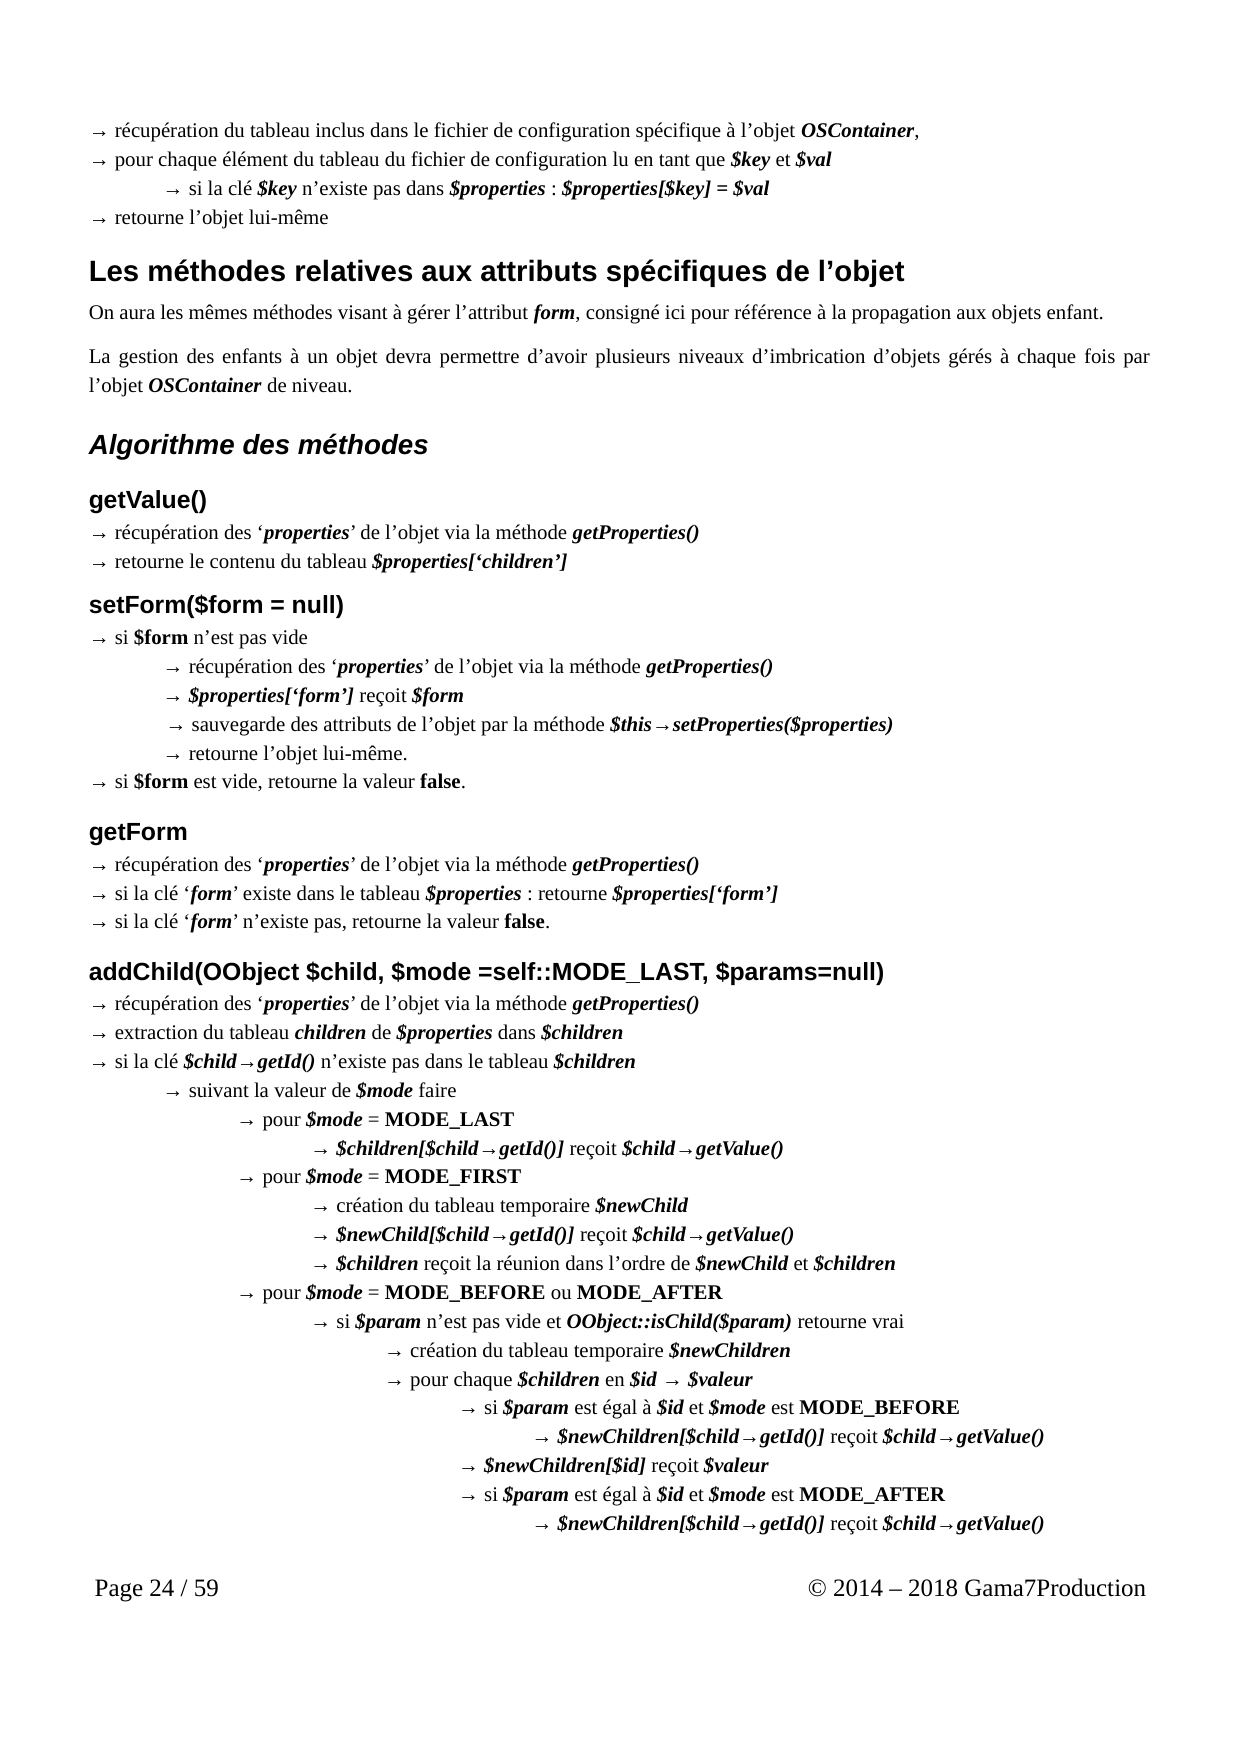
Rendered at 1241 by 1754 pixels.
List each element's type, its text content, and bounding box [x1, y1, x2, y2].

text → pour $mode = MODE_BEFORE ou MODE_AFTER [88, 1280, 1152, 1304]
text → récupération des ‘properties’ de l’objet via la méthode getProperties() [88, 991, 1152, 1015]
text → $children[$child→getId()] reçoit $child→getValue() [88, 1136, 1152, 1160]
text → récupération des ‘properties’ de l’objet via la méthode getProperties() [88, 654, 1152, 678]
text → retourne l’objet lui-même. [88, 741, 1152, 765]
text → si la clé $child→getId() n’existe pas dans le tableau $children [88, 1049, 1152, 1073]
text → création du tableau temporaire $newChildren [88, 1338, 1152, 1362]
text → retourne le contenu du tableau $properties[‘children’] [88, 549, 1152, 573]
text → si $form est vide, retourne la valeur false. [88, 769, 1152, 793]
subtitle getForm [88, 817, 1152, 845]
text → $properties[‘form’] reçoit $form [88, 683, 1152, 707]
text → si la clé ‘form’ existe dans le tableau $properties : retourne $properties[‘form’] [88, 880, 1152, 904]
text → si la clé $key n’existe pas dans $properties : $properties[$key] = $val [88, 176, 1152, 200]
text → si la clé ‘form’ n’existe pas, retourne la valeur false. [88, 909, 1152, 933]
text → si $param est égal à $id et $mode est MODE_BEFORE [88, 1395, 1152, 1419]
text → création du tableau temporaire $newChild [88, 1193, 1152, 1217]
text → si $form n’est pas vide [88, 625, 1152, 649]
text → $newChildren[$child→getId()] reçoit $child→getValue() [531, 1424, 1152, 1448]
text → si $param est égal à $id et $mode est MODE_AFTER [88, 1482, 1152, 1506]
text → suivant la valeur de $mode faire [88, 1078, 1152, 1102]
text → récupération du tableau inclus dans le fichier de configuration spécifique à l’objet OSContainer, [88, 118, 1152, 142]
text La gestion des enfants à un objet devra permettre d’avoir plusieurs niveaux d’imbrication d’objets gérés à chaque fois par l’objet OSContainer de niveau. [88, 344, 1152, 397]
text → $newChild[$child→getId()] reçoit $child→getValue() [88, 1222, 1152, 1246]
subtitle Algorithme des méthodes [88, 428, 1152, 460]
text On aura les mêmes méthodes visant à gérer l’attribut form, consigné ici pour référence à la propagation aux objets enfant. [88, 300, 1152, 324]
text → récupération des ‘properties’ de l’objet via la méthode getProperties() [88, 852, 1152, 876]
text → extraction du tableau children de $properties dans $children [88, 1020, 1152, 1044]
subtitle getValue() [88, 485, 1152, 514]
subtitle addChild(OObject $child, $mode =self::MODE_LAST, $params=null) [88, 957, 1152, 985]
text → pour $mode = MODE_LAST [88, 1107, 1152, 1131]
text → retourne l’objet lui-même [88, 205, 1152, 229]
text → $children reçoit la réunion dans l’ordre de $newChild et $children [88, 1251, 1152, 1275]
text → $newChildren[$id] reçoit $valeur [88, 1453, 1152, 1477]
text → si $param n’est pas vide et OObject::isChild($param) retourne vrai [88, 1309, 1152, 1333]
text → pour $mode = MODE_FIRST [88, 1164, 1152, 1188]
text → pour chaque élément du tableau du fichier de configuration lu en tant que $key et $val [88, 147, 1152, 171]
text → sauvegarde des attributs de l’objet par la méthode $this→setProperties($properties) [165, 712, 1152, 736]
text → récupération des ‘properties’ de l’objet via la méthode getProperties() [88, 520, 1152, 544]
subtitle setForm($form = null) [88, 590, 1152, 619]
text → pour chaque $children en $id → $valeur [88, 1366, 1152, 1391]
text → $newChildren[$child→getId()] reçoit $child→getValue() [531, 1511, 1152, 1535]
subtitle Les méthodes relatives aux attributs spécifiques de l’objet [88, 254, 1152, 288]
